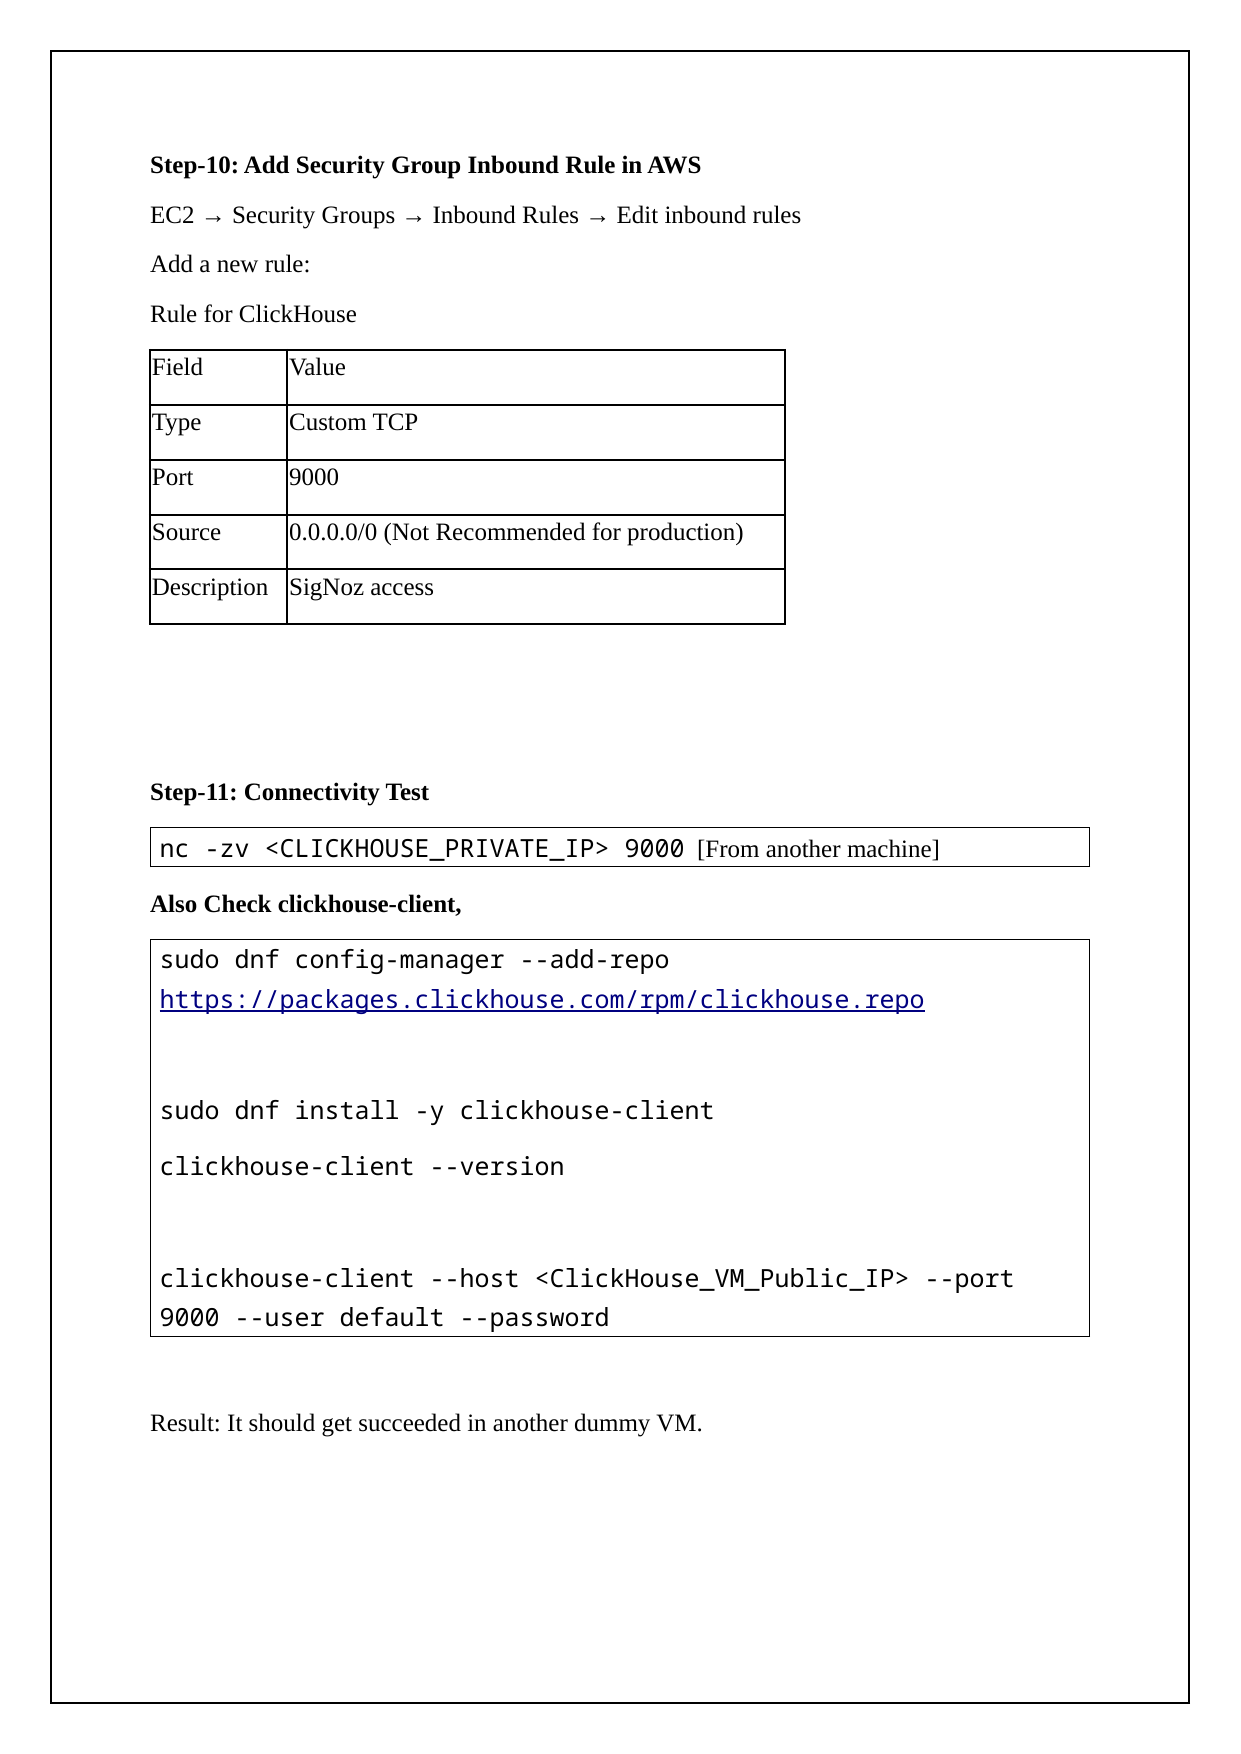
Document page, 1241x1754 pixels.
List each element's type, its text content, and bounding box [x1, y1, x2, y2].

text sudo dnf install -y clickhouse-client [151, 1090, 1089, 1127]
table_cell [287, 625, 784, 678]
text sudo dnf config-manager --add-repo https://packages.clickhouse.com/rpm/clickhouse.repo [151, 940, 1089, 1015]
text Rule for ClickHouse [150, 299, 1090, 328]
table_header Field [151, 351, 286, 404]
text EC2 → Security Groups → Inbound Rules → Edit inbound rules [150, 200, 1090, 228]
text Also Check clickhouse-client, [150, 889, 1090, 918]
table_cell Port [151, 461, 286, 513]
table_cell Source [151, 516, 286, 568]
table_cell [150, 625, 287, 678]
text Result: It should get succeeded in another dummy VM. [150, 1408, 1090, 1437]
table_cell 0.0.0.0/0 (Not Recommended for production) [288, 516, 784, 568]
table_cell Description [151, 570, 286, 623]
text Step-11: Connectivity Test [150, 777, 1090, 806]
table_cell 9000 [288, 461, 784, 513]
table_cell Custom TCP [288, 406, 784, 458]
text nc -zv <CLICKHOUSE_PRIVATE_IP> 9000 [From another machine] [151, 828, 1089, 866]
table_cell SigNoz access [288, 570, 784, 623]
text clickhouse-client --version [151, 1146, 1089, 1183]
text clickhouse-client --host <ClickHouse_VM_Public_IP> --port 9000 --user default --password [151, 1257, 1089, 1336]
text Step-10: Add Security Group Inbound Rule in AWS [150, 150, 1090, 179]
text Add a new rule: [150, 249, 1090, 278]
table_header Value [288, 351, 784, 404]
table_cell Type [151, 406, 286, 458]
